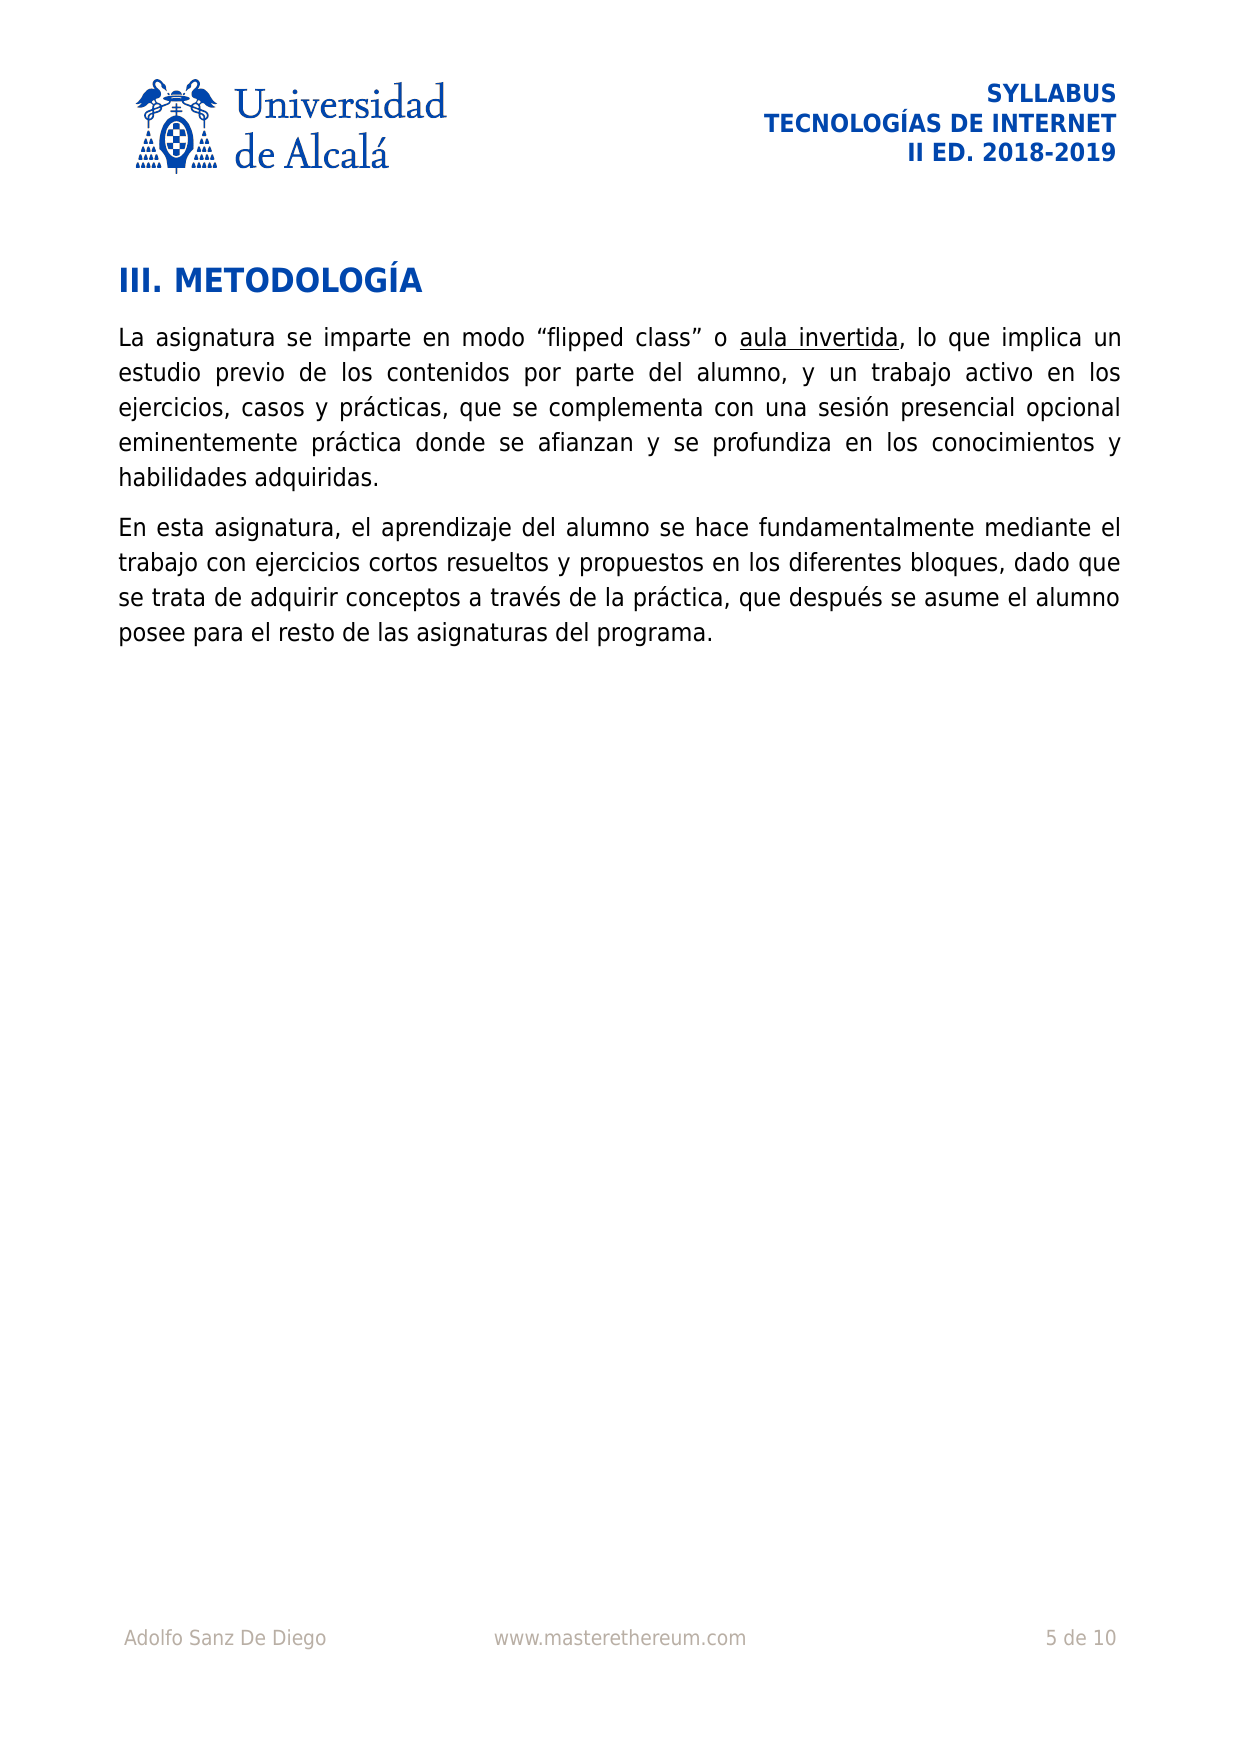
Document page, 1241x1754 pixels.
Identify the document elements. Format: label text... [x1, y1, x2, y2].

picture [135, 79, 447, 174]
text En esta asignatura, el aprendizaje del alumno se hace fundamentalmente mediante el trabajo con ejercicios cortos resueltos y propuestos en los diferentes bloques, dado que se trata de adquirir conceptos a través de la práctica, que después se asume el alumno posee para el resto de las asignaturas del programa. [118, 513, 1122, 647]
subtitle METODOLOGÍA [118, 261, 1122, 300]
text La asignatura se imparte en modo “flipped class” o aula invertida, lo que implica un estudio previo de los contenidos por parte del alumno, y un trabajo activo en los ejercicios, casos y prácticas, que se complementa con una sesión presencial opcional eminentemente práctica donde se afianzan y se profundiza en los conocimientos y habilidades adquiridas. [118, 324, 1122, 493]
